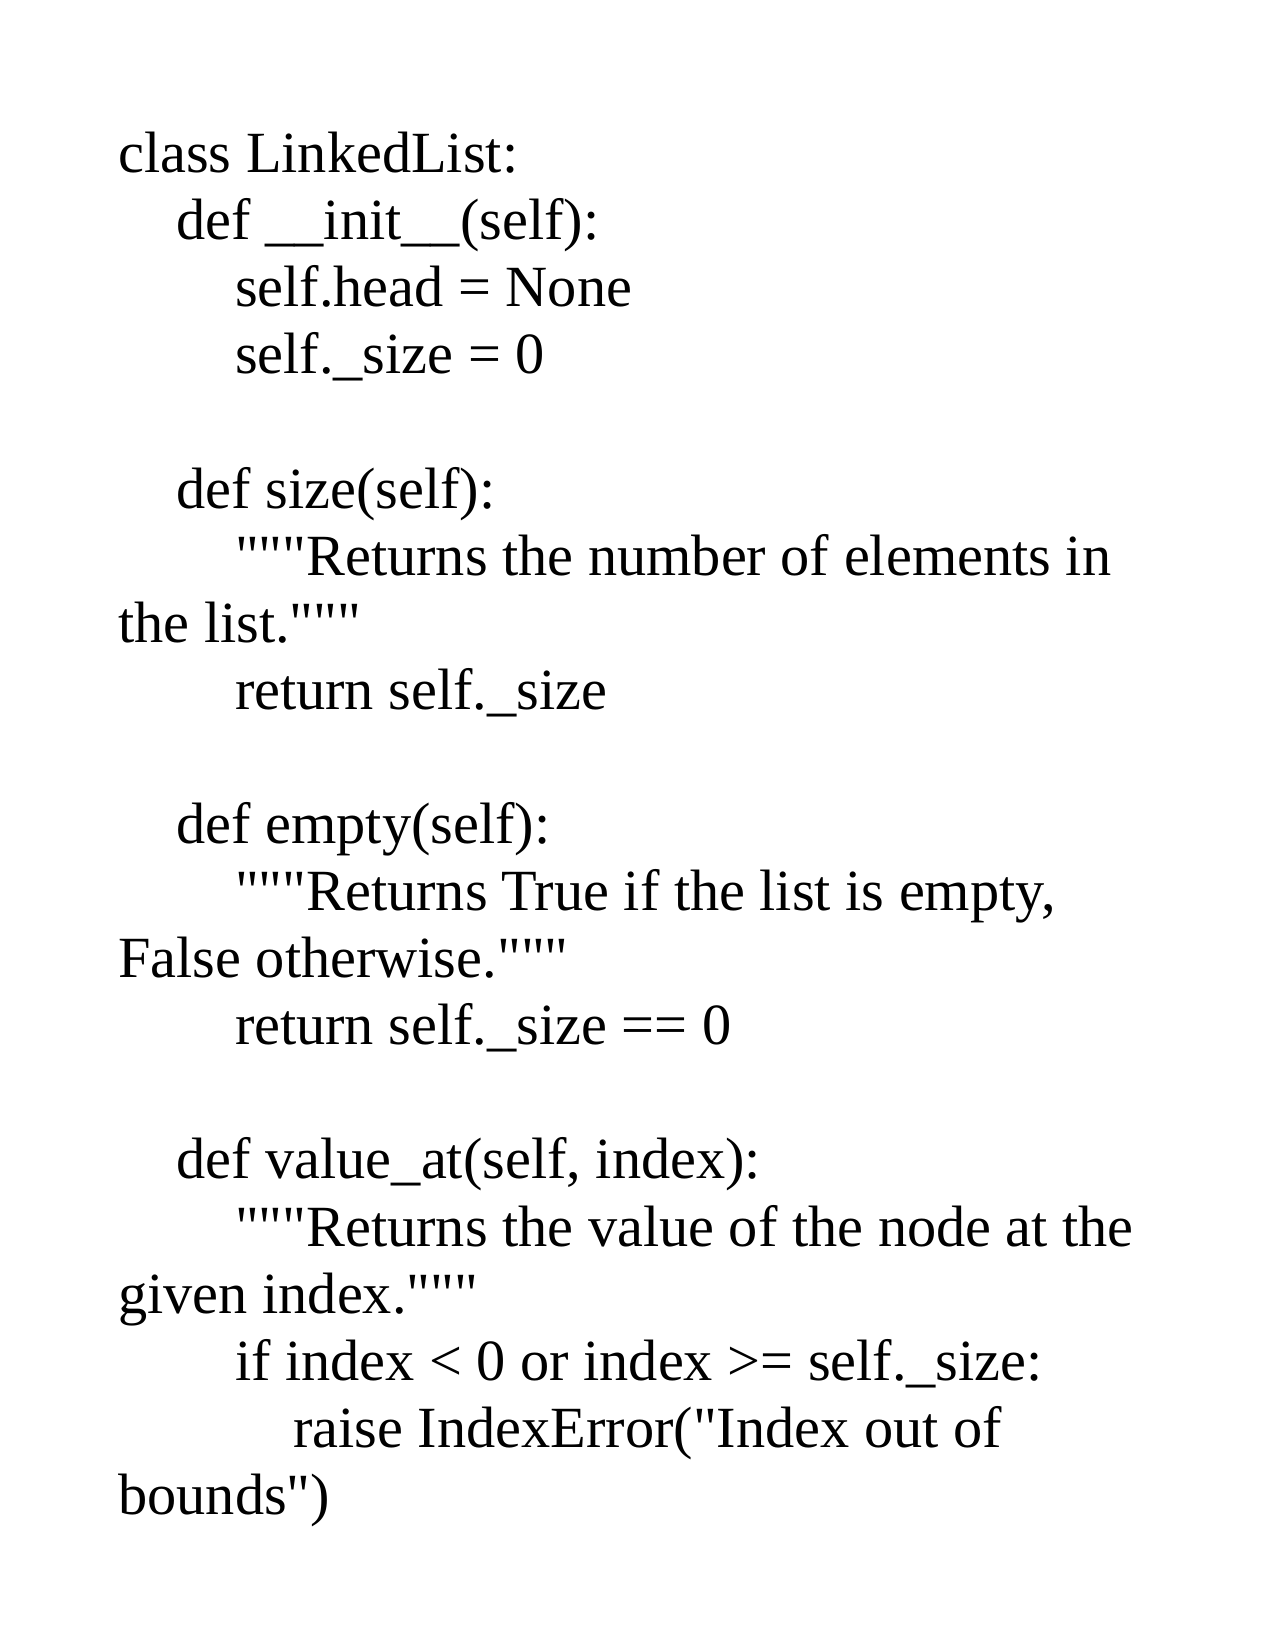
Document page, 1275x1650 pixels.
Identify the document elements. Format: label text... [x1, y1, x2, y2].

text class LinkedList: def __init__(self): self.head = None self._size = 0 def size(self): """Returns the number of elements in the list.""" return self._size def empty(self): """Returns True if the list is empty, False otherwise.""" return self._size == 0 def value_at(self, index): """Returns the value of the node at the given index.""" if index < 0 or index >= self._size: raise IndexError("Index out of bounds") [118, 118, 1157, 1527]
